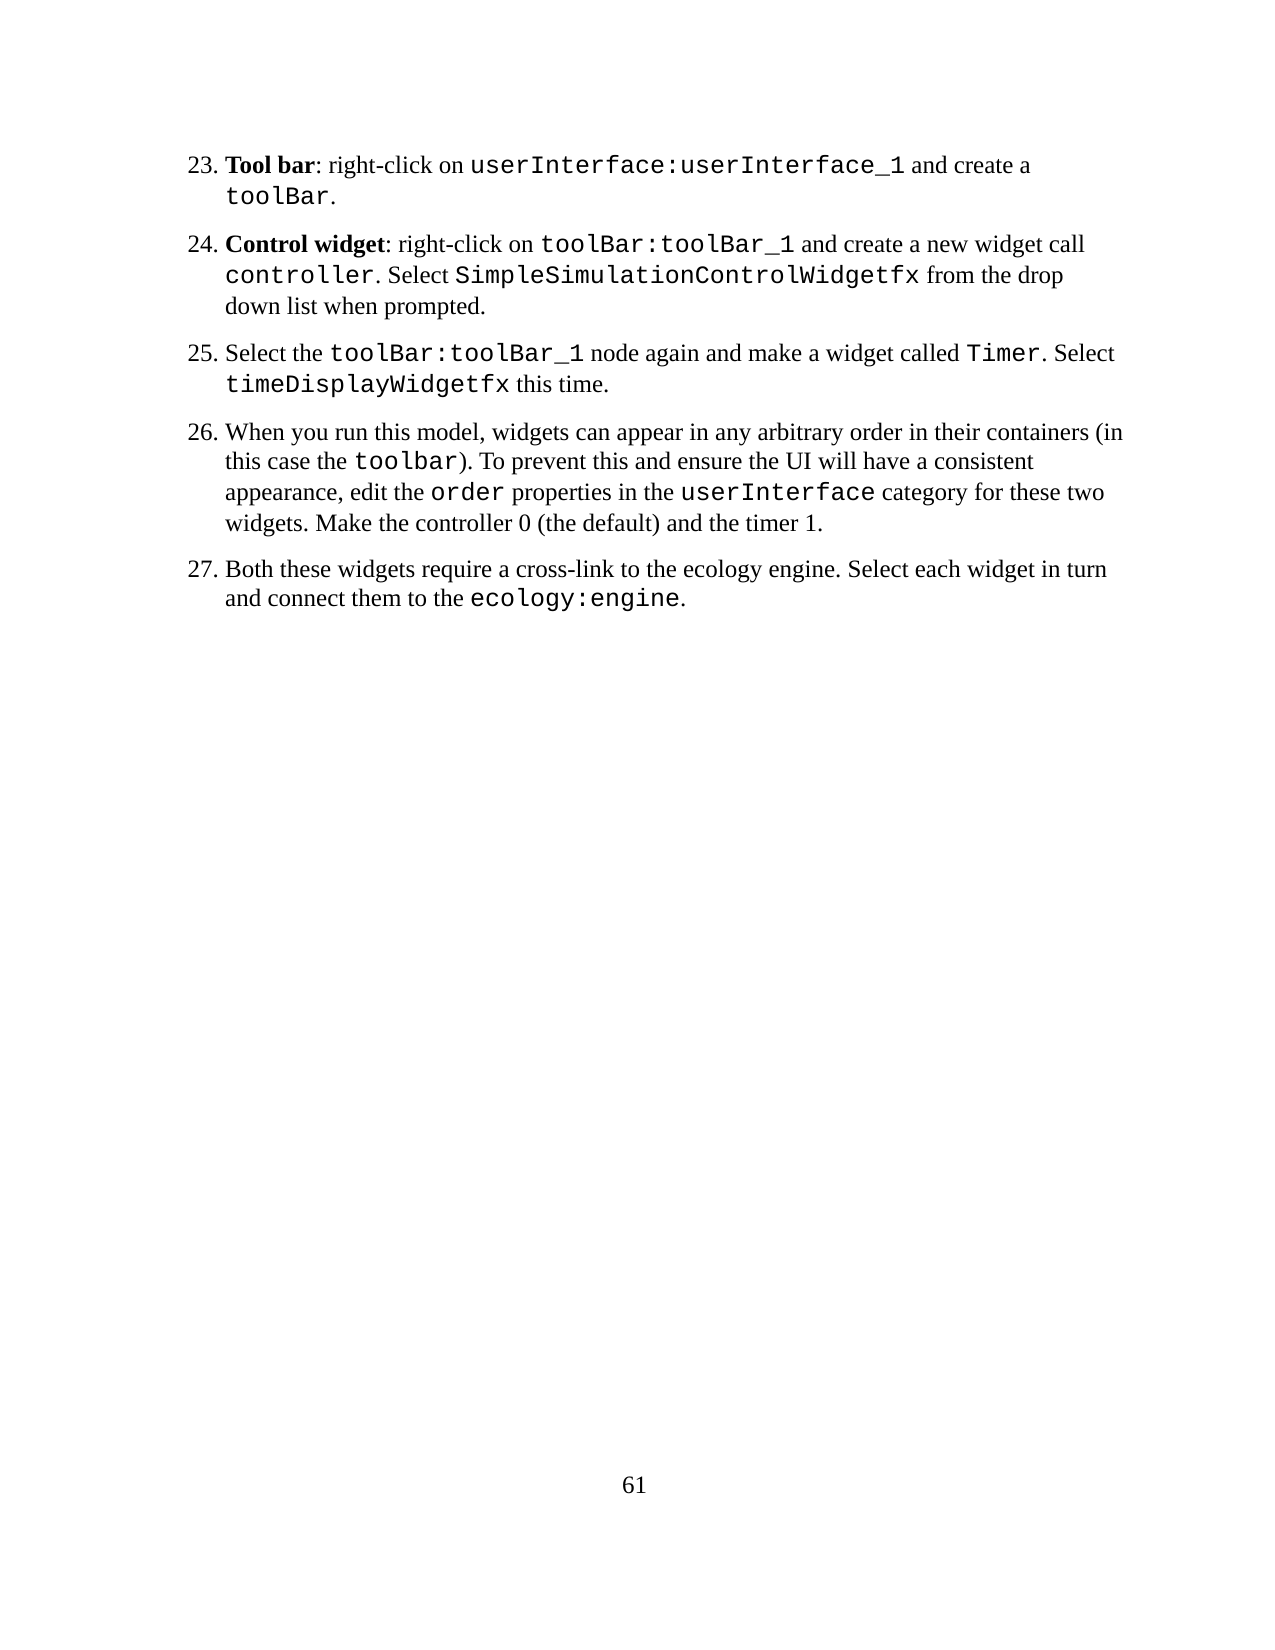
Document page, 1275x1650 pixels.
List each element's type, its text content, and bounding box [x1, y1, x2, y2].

list Both these widgets require a cross-link to the ecology engine. Select each widget in turn and connect them to the ecology:engine. [187, 554, 1125, 614]
list Control widget: right-click on toolBar:toolBar_1 and create a new widget call controller. Select SimpleSimulationControlWidgetfx from the drop down list when prompted. [187, 229, 1125, 320]
list Tool bar: right-click on userInterface:userInterface_1 and create a toolBar. [187, 150, 1125, 212]
list Select the toolBar:toolBar_1 node again and make a widget called Timer. Select timeDisplayWidgetfx this time. [187, 338, 1125, 399]
list When you run this model, widgets can appear in any arbitrary order in their containers (in this case the toolbar). To prevent this and ensure the UI will have a consistent appearance, edit the order properties in the userInterface category for these two widgets. Make the controller 0 (the default) and the timer 1. [187, 417, 1125, 537]
